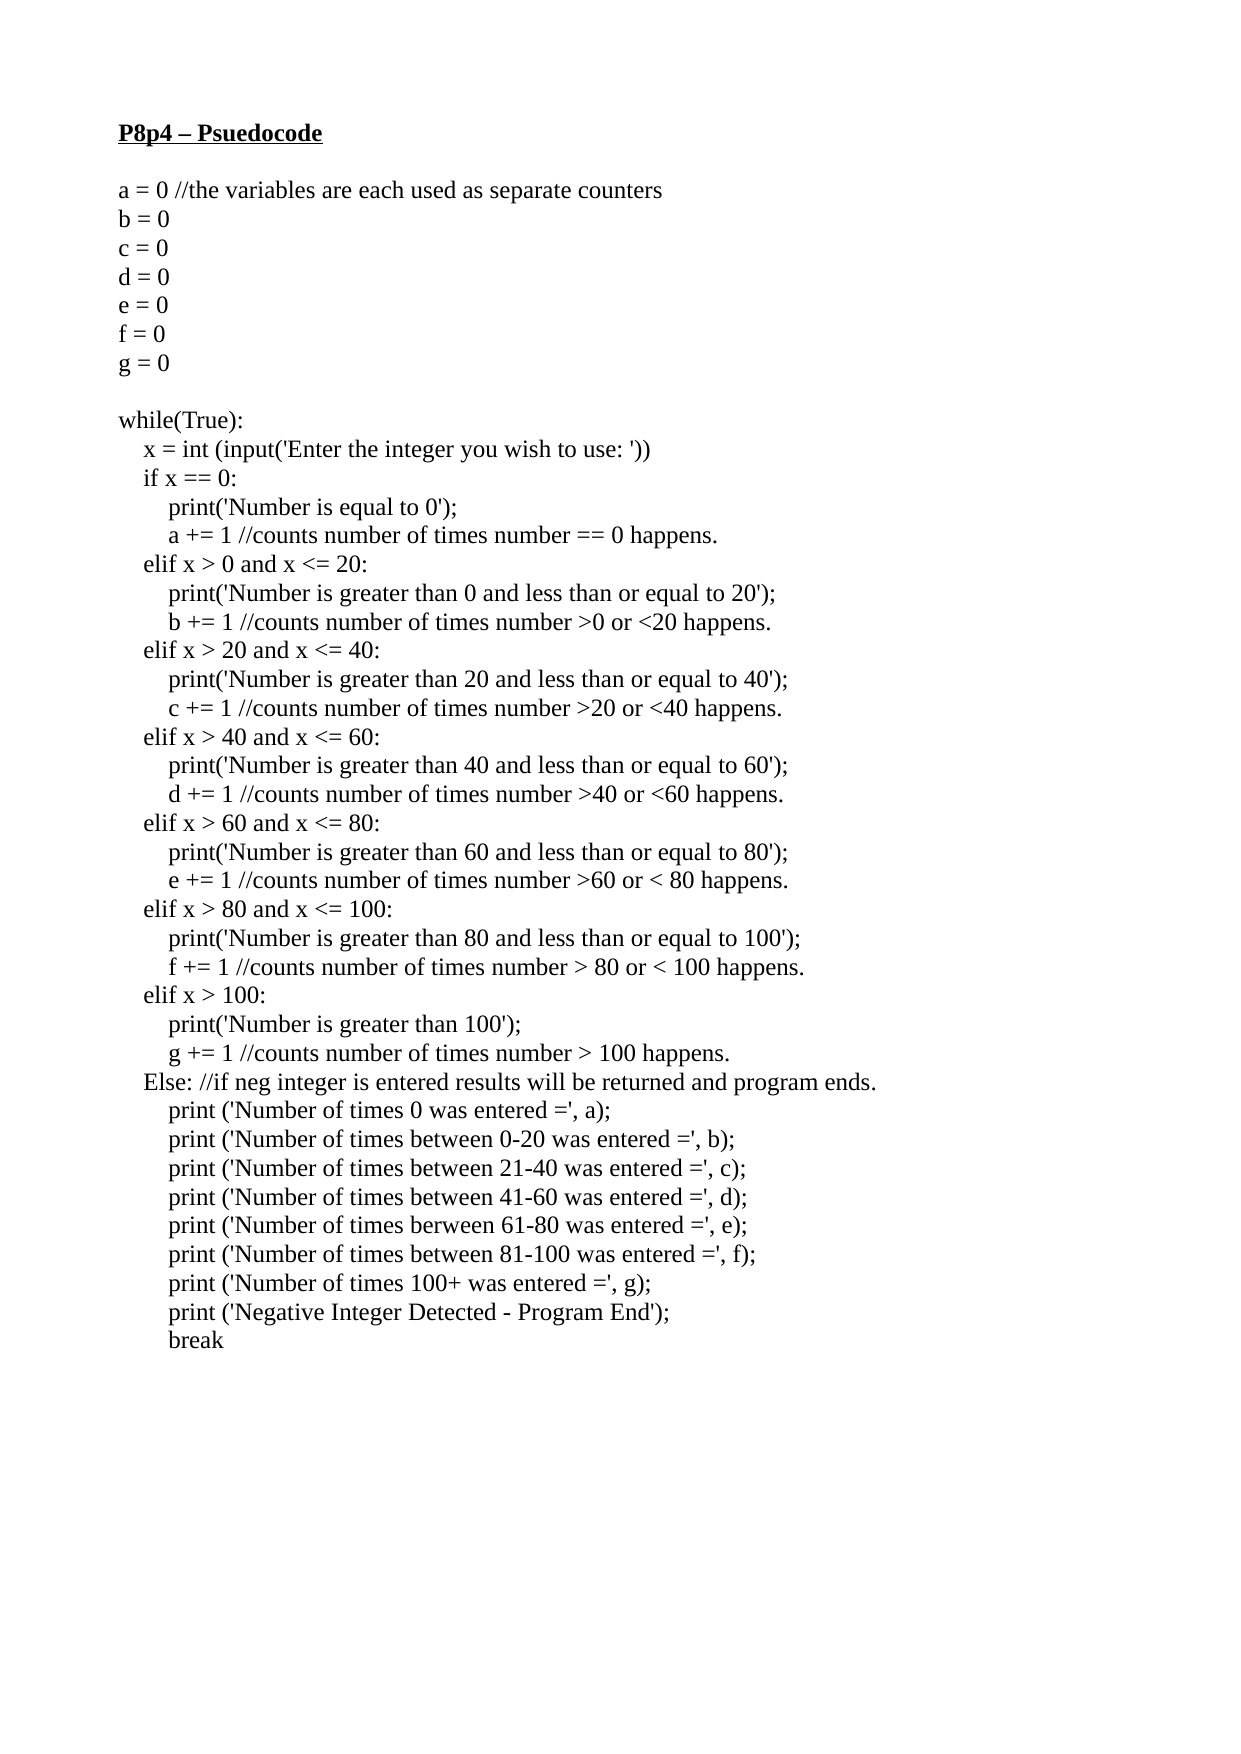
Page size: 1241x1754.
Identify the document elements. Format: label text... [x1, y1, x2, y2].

text b = 0 [118, 204, 1122, 233]
text e = 0 [118, 291, 1122, 319]
text c += 1 //counts number of times number >20 or <40 happens. [118, 693, 1122, 722]
text elif x > 100: [118, 981, 1122, 1009]
text e += 1 //counts number of times number >60 or < 80 happens. [118, 866, 1122, 894]
text print ('Negative Integer Detected - Program End'); [118, 1297, 1122, 1326]
text print ('Number of times 0 was entered =', a); [118, 1096, 1122, 1124]
text elif x > 40 and x <= 60: [118, 722, 1122, 751]
text print('Number is greater than 80 and less than or equal to 100'); [118, 923, 1122, 952]
text print('Number is greater than 60 and less than or equal to 80'); [118, 837, 1122, 866]
text a = 0 //the variables are each used as separate counters [118, 176, 1122, 204]
text elif x > 80 and x <= 100: [118, 894, 1122, 923]
text d += 1 //counts number of times number >40 or <60 happens. [118, 779, 1122, 808]
text Else: //if neg integer is entered results will be returned and program ends. [118, 1067, 1122, 1096]
text print ('Number of times between 41-60 was entered =', d); [118, 1182, 1122, 1211]
text f += 1 //counts number of times number > 80 or < 100 happens. [118, 952, 1122, 981]
text elif x > 60 and x <= 80: [118, 808, 1122, 837]
text print ('Number of times between 21-40 was entered =', c); [118, 1153, 1122, 1182]
text print('Number is equal to 0'); [118, 492, 1122, 521]
text print ('Number of times between 0-20 was entered =', b); [118, 1124, 1122, 1153]
text f = 0 [118, 319, 1122, 348]
text b += 1 //counts number of times number >0 or <20 happens. [118, 607, 1122, 636]
text break [118, 1326, 1122, 1354]
text c = 0 [118, 233, 1122, 262]
text print('Number is greater than 100'); [118, 1009, 1122, 1038]
text if x == 0: [118, 463, 1122, 492]
text d = 0 [118, 262, 1122, 291]
text print('Number is greater than 20 and less than or equal to 40'); [118, 664, 1122, 693]
text g = 0 [118, 348, 1122, 377]
text elif x > 20 and x <= 40: [118, 636, 1122, 664]
text a += 1 //counts number of times number == 0 happens. [118, 521, 1122, 549]
text P8p4 – Psuedocode [118, 118, 1122, 147]
text g += 1 //counts number of times number > 100 happens. [118, 1038, 1122, 1067]
text x = int (input('Enter the integer you wish to use: ')) [118, 434, 1122, 463]
text elif x > 0 and x <= 20: [118, 549, 1122, 578]
text print ('Number of times berween 61-80 was entered =', e); [118, 1211, 1122, 1239]
text while(True): [118, 406, 1122, 434]
text print('Number is greater than 40 and less than or equal to 60'); [118, 751, 1122, 779]
text print('Number is greater than 0 and less than or equal to 20'); [118, 578, 1122, 607]
text print ('Number of times 100+ was entered =', g); [118, 1268, 1122, 1297]
text print ('Number of times between 81-100 was entered =', f); [118, 1239, 1122, 1268]
